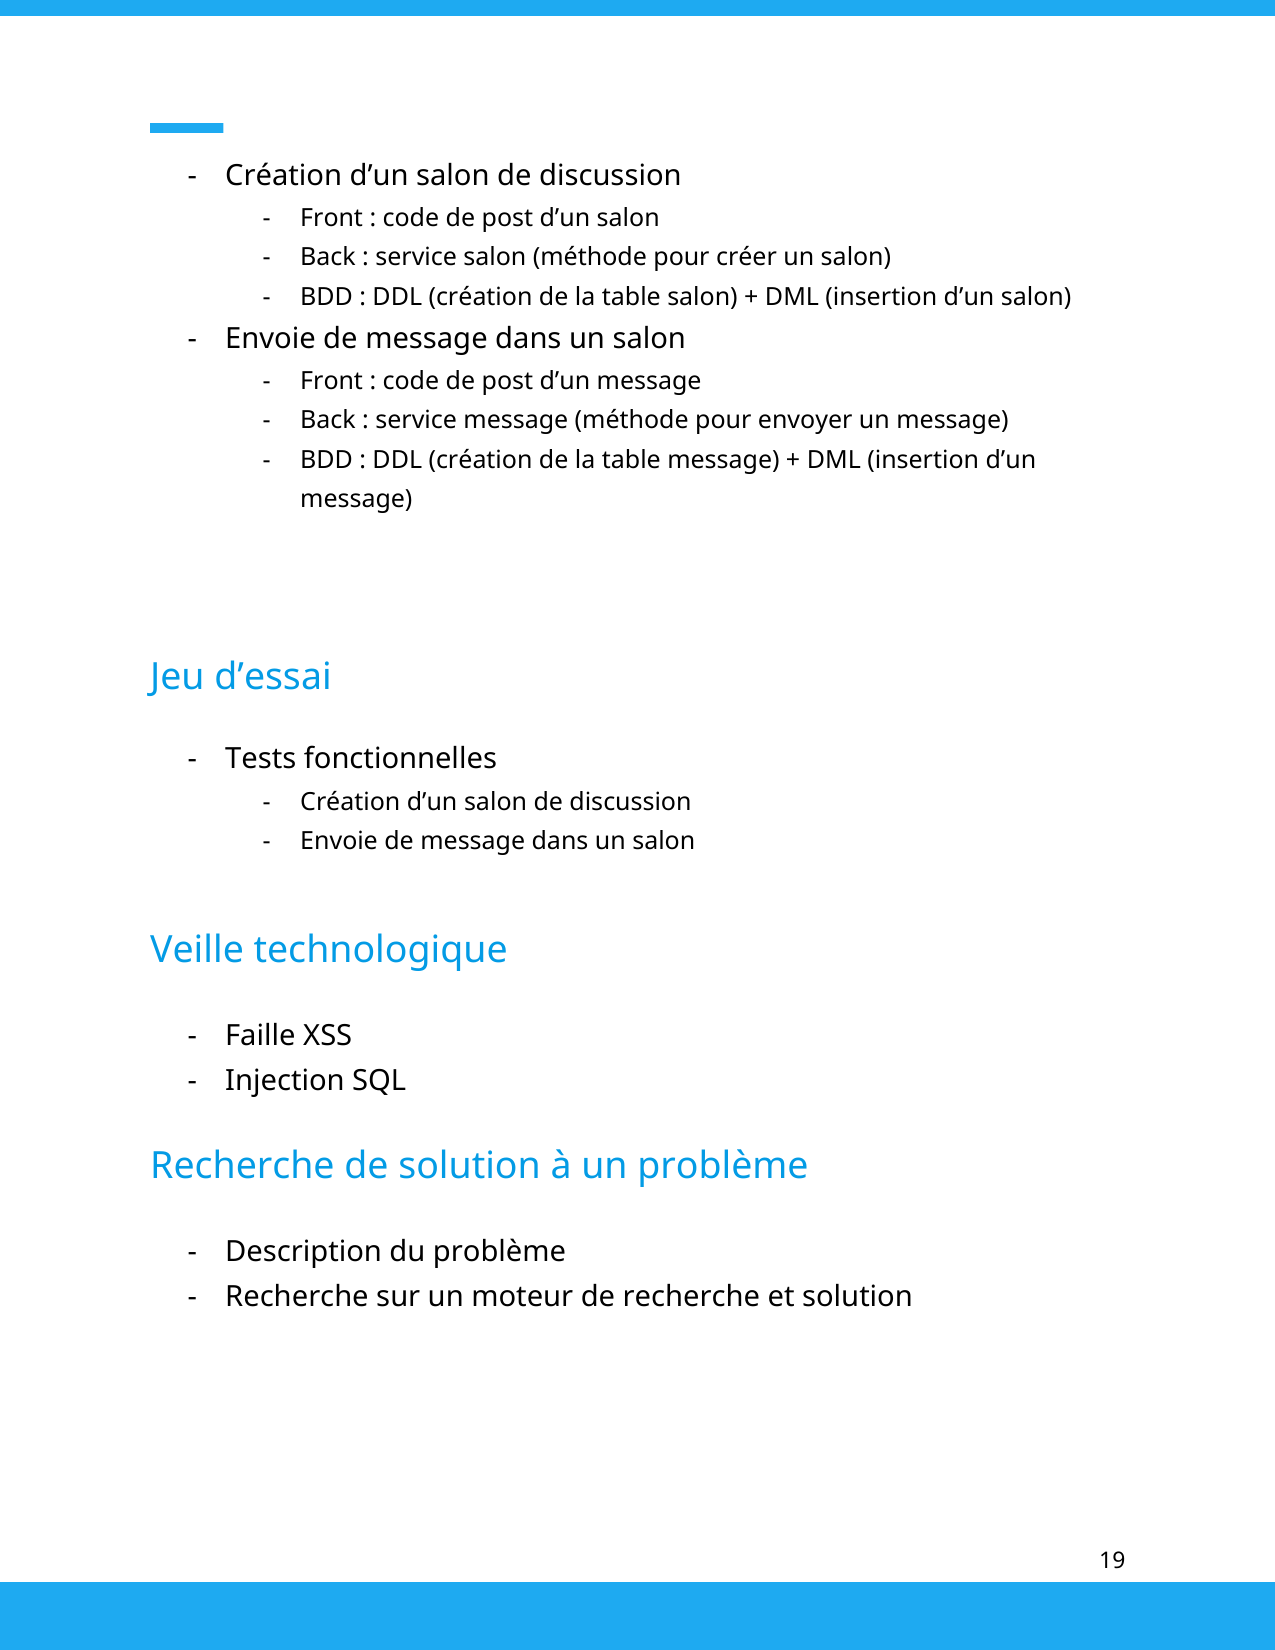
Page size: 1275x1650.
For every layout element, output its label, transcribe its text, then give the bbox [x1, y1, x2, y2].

subtitle Envoie de message dans un salon [262, 823, 1125, 857]
subtitle Injection SQL [187, 1059, 1125, 1099]
subtitle Tests fonctionnelles [187, 738, 1125, 777]
subtitle BDD : DDL (création de la table message) + DML (insertion d’un message) [262, 441, 1125, 514]
subtitle Envoie de message dans un salon [187, 317, 1125, 357]
picture [150, 123, 224, 133]
subtitle Création d’un salon de discussion [262, 783, 1125, 817]
subtitle Recherche de solution à un problème [150, 1138, 1125, 1189]
subtitle Description du problème [187, 1230, 1125, 1269]
subtitle Back : service salon (méthode pour créer un salon) [262, 239, 1125, 273]
subtitle Recherche sur un moteur de recherche et solution [187, 1275, 1125, 1315]
subtitle Veille technologique [150, 922, 1125, 973]
subtitle Back : service message (méthode pour envoyer un message) [262, 402, 1125, 436]
subtitle Jeu d’essai [150, 649, 1125, 700]
subtitle Création d’un salon de discussion [187, 154, 1125, 194]
subtitle Front : code de post d’un message [262, 363, 1125, 397]
picture [0, 1582, 1275, 1650]
subtitle BDD : DDL (création de la table salon) + DML (insertion d’un salon) [262, 278, 1125, 312]
subtitle Front : code de post d’un salon [262, 200, 1125, 234]
picture [0, 0, 1275, 16]
subtitle Faille XSS [187, 1014, 1125, 1053]
